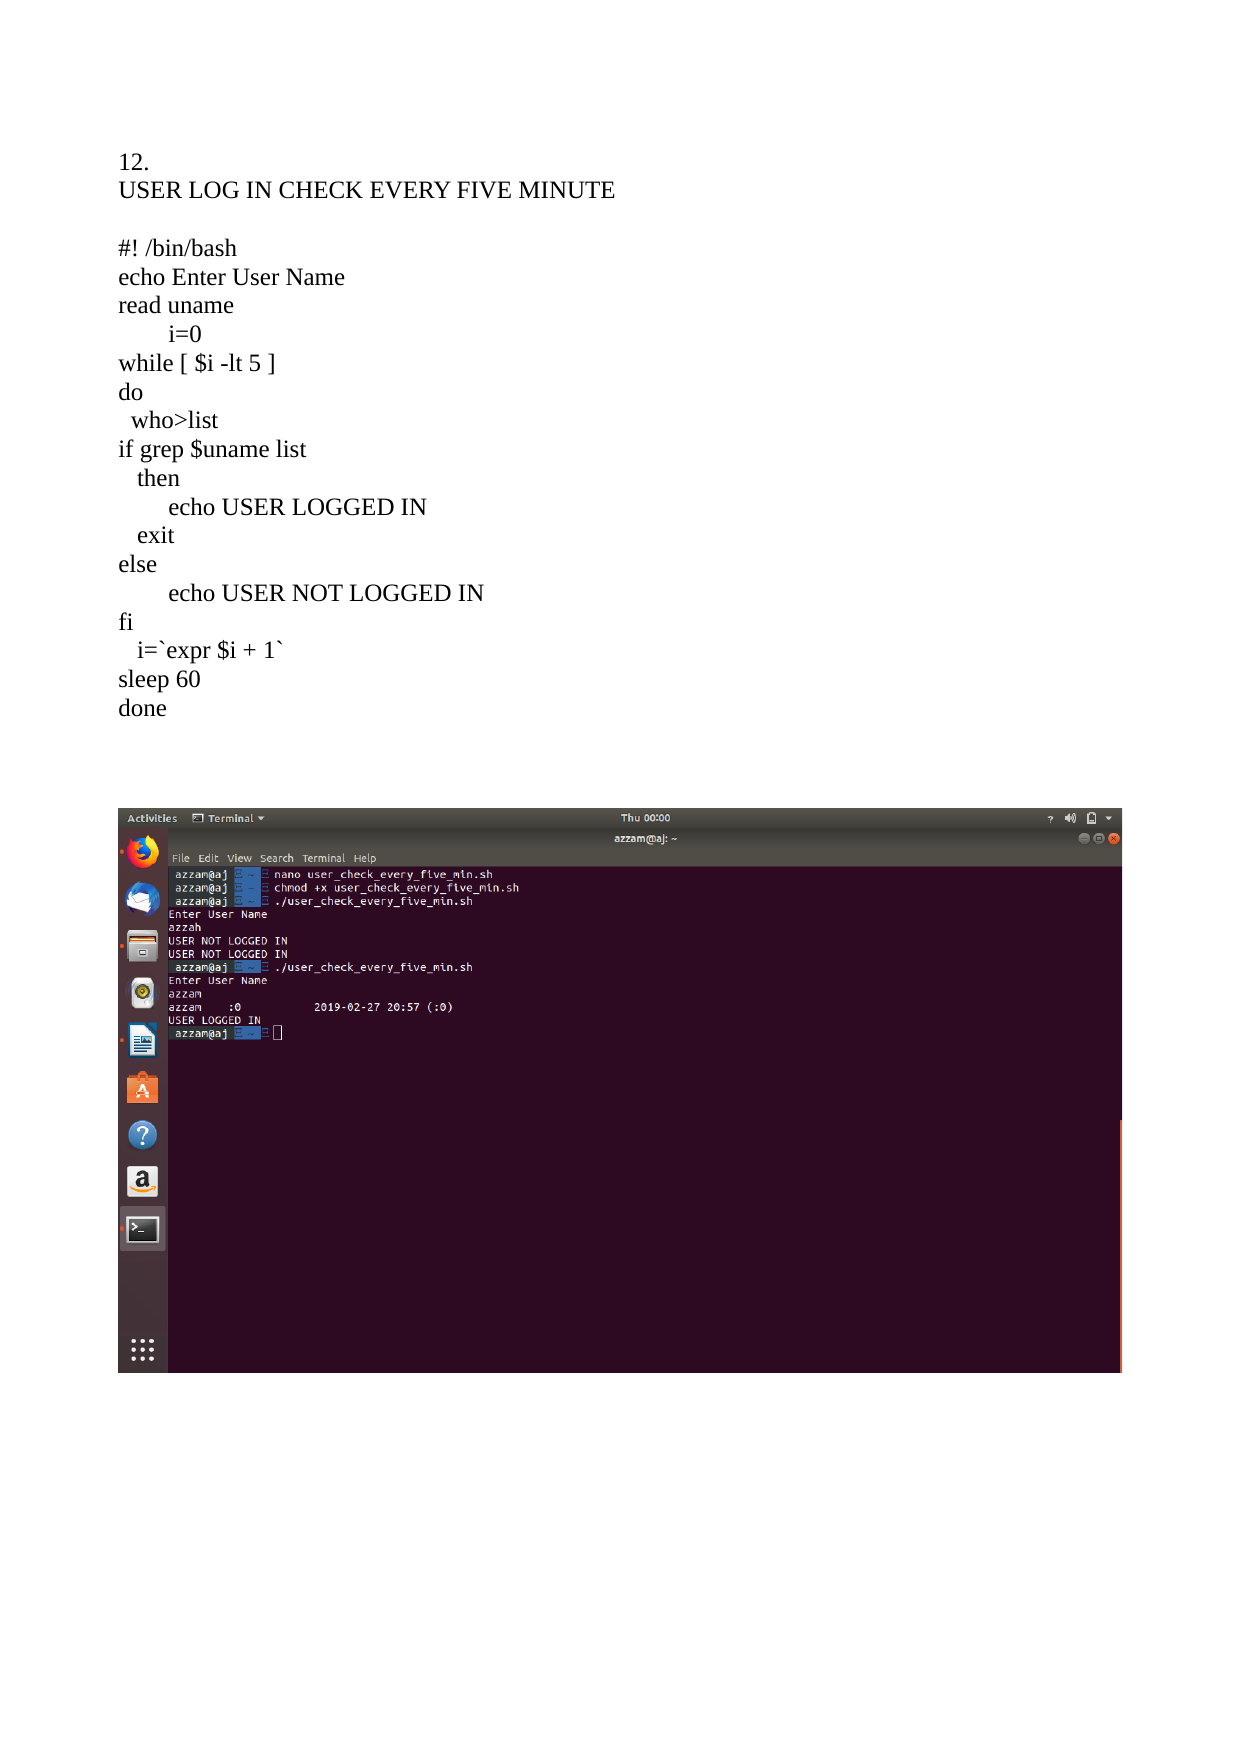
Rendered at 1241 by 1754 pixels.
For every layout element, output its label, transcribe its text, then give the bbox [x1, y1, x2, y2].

text 12. [118, 147, 1122, 176]
text echo USER NOT LOGGED IN [118, 578, 1122, 607]
text while [ $i -lt 5 ] [118, 348, 1122, 377]
text then [118, 463, 1122, 492]
text i=`expr $i + 1` [118, 636, 1122, 664]
text echo Enter User Name [118, 262, 1122, 291]
text echo USER LOGGED IN [118, 492, 1122, 521]
text if grep $uname list [118, 434, 1122, 463]
text do [118, 377, 1122, 406]
text else [118, 549, 1122, 578]
picture [118, 808, 1123, 1373]
text done [118, 693, 1122, 722]
text sleep 60 [118, 664, 1122, 693]
text fi [118, 607, 1122, 636]
text exit [118, 521, 1122, 549]
text #! /bin/bash [118, 233, 1122, 262]
text read uname [118, 291, 1122, 319]
text who>list [118, 406, 1122, 434]
text i=0 [118, 319, 1122, 348]
text USER LOG IN CHECK EVERY FIVE MINUTE [118, 176, 1122, 204]
